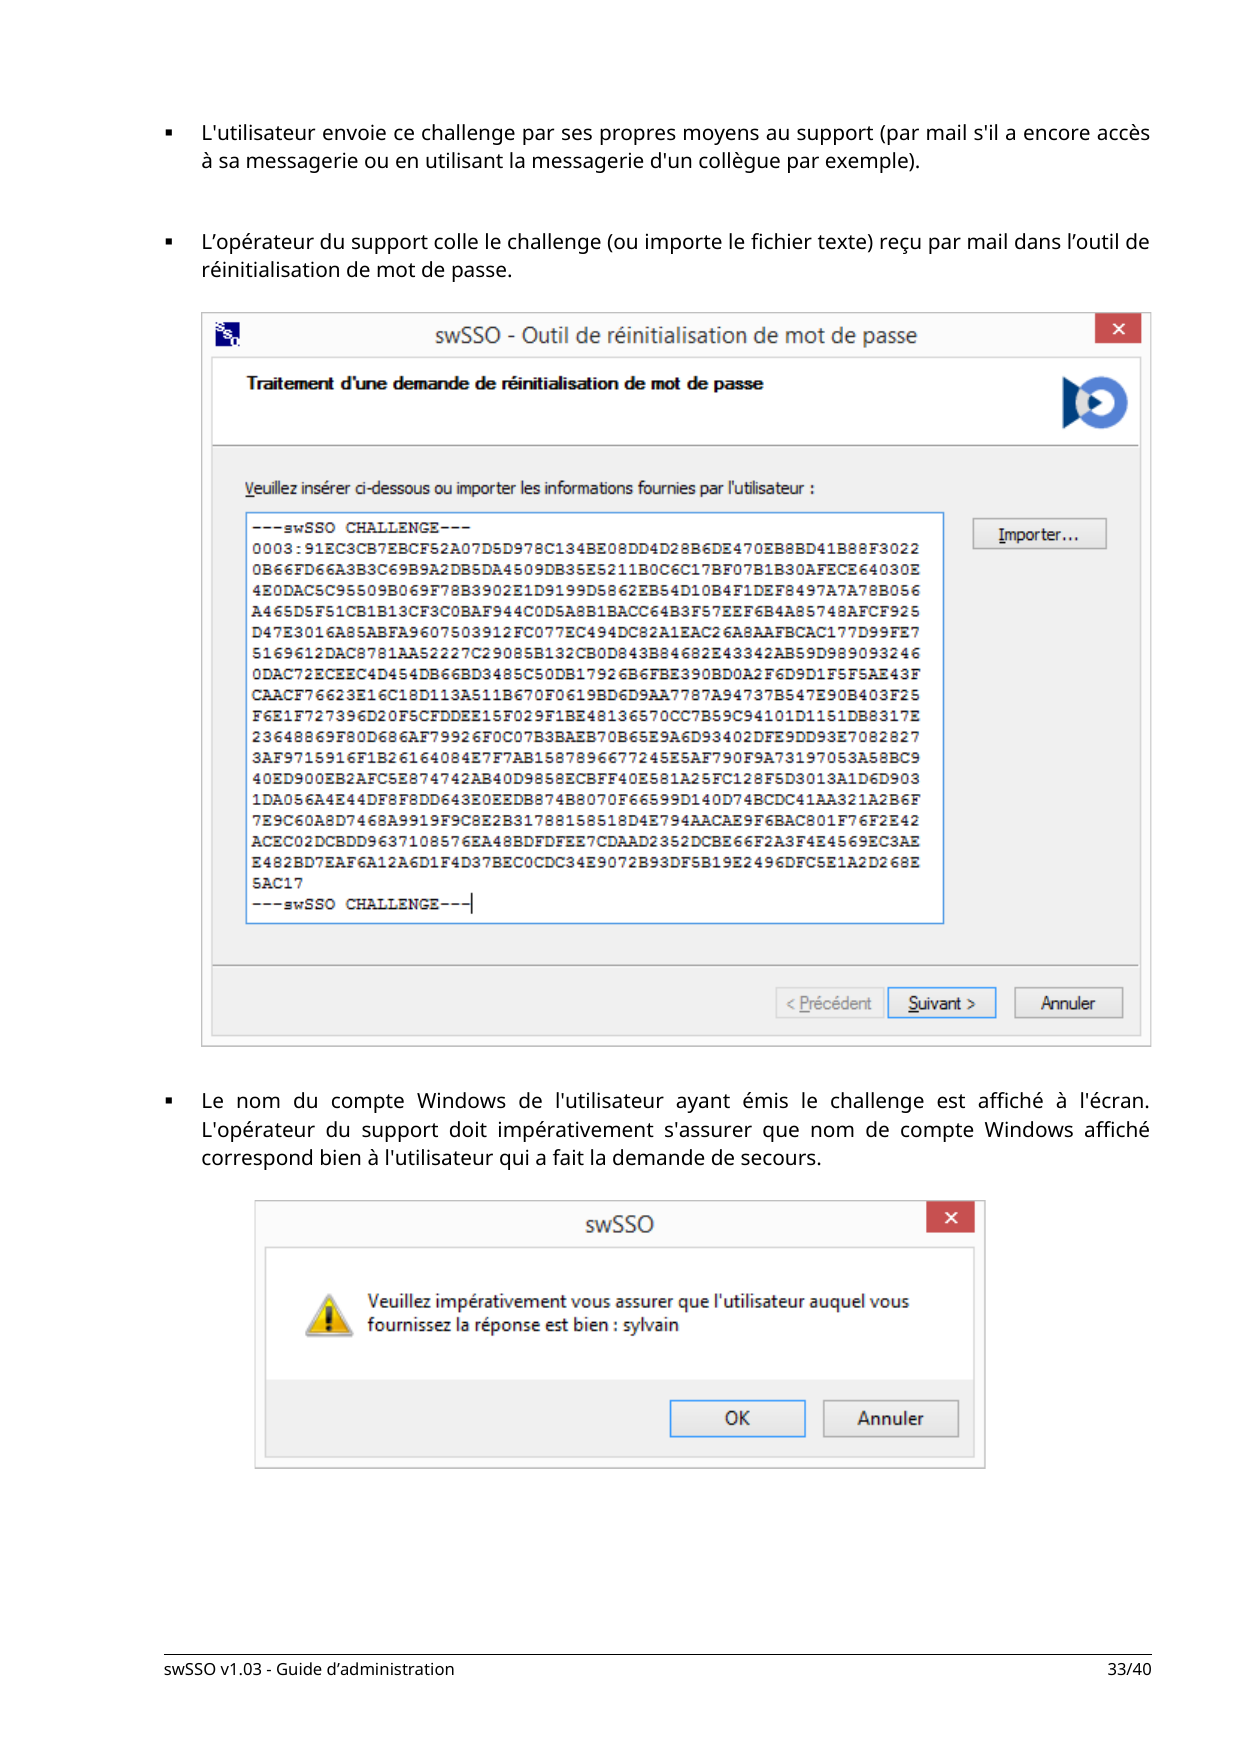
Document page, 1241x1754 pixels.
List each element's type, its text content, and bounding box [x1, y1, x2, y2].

picture [254, 1200, 986, 1469]
list L’opérateur du support colle le challenge (ou importe le fichier texte) reçu par mail dans l’outil de réinitialisation de mot de passe. [164, 227, 1152, 284]
list Le nom du compte Windows de l'utilisateur ayant émis le challenge est affiché à l'écran. L'opérateur du support doit impérativement s'assurer que nom de compte Windows affiché correspond bien à l'utilisateur qui a fait la demande de secours. [164, 1087, 1152, 1172]
picture [201, 312, 1152, 1047]
list L'utilisateur envoie ce challenge par ses propres moyens au support (par mail s'il a encore accès à sa messagerie ou en utilisant la messagerie d'un collègue par exemple). [164, 118, 1152, 175]
